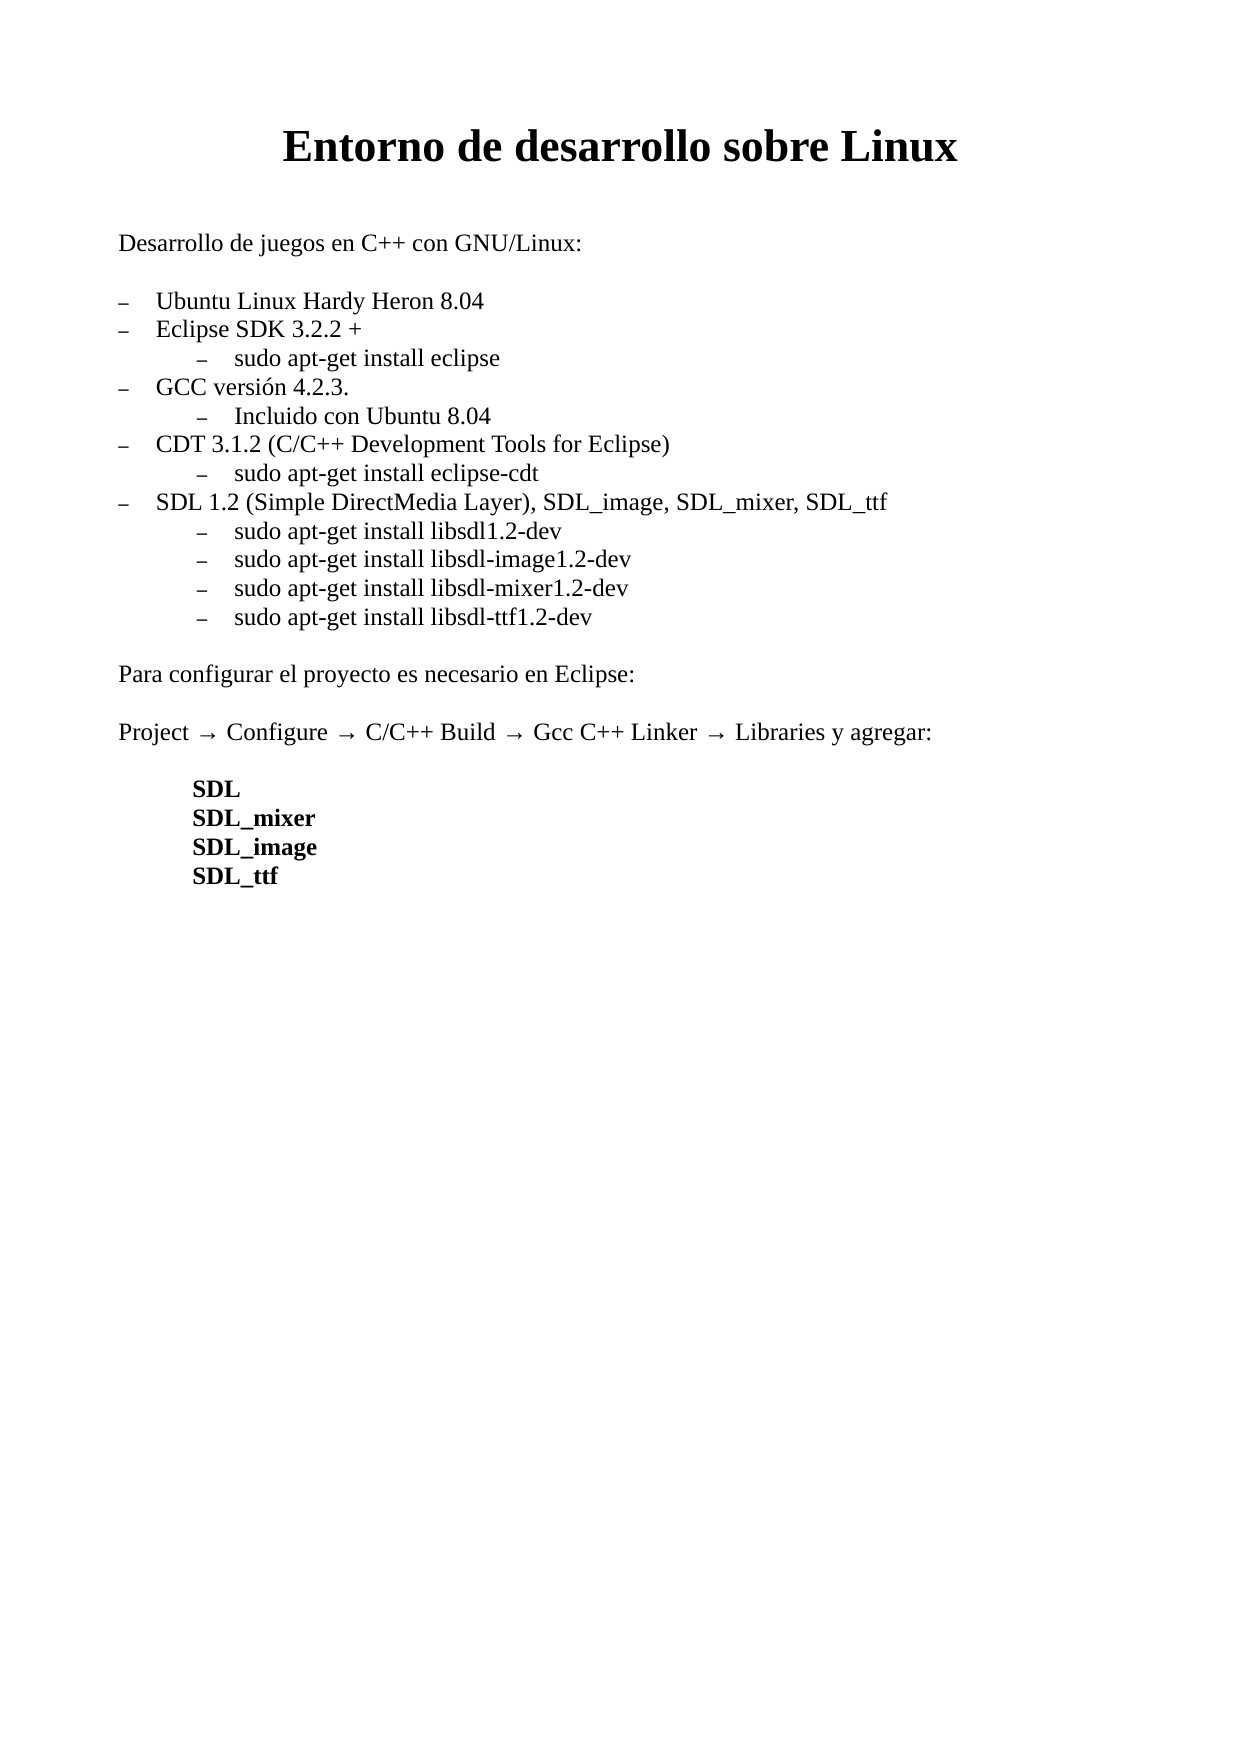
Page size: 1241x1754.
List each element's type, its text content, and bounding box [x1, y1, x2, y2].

list sudo apt-get install eclipse-cdt [197, 458, 1122, 487]
list sudo apt-get install libsdl1.2-dev [197, 516, 1122, 544]
text SDL_image [118, 832, 1122, 861]
list Ubuntu Linux Hardy Heron 8.04 [118, 286, 1122, 314]
list sudo apt-get install libsdl-image1.2-dev [197, 544, 1122, 573]
text Entorno de desarrollo sobre Linux [118, 118, 1122, 171]
text SDL_mixer [118, 803, 1122, 832]
text SDL_ttf [118, 861, 1122, 889]
text Project → Configure → C/C++ Build → Gcc C++ Linker → Libraries y agregar: [118, 717, 1122, 746]
list GCC versión 4.2.3. [118, 372, 1122, 401]
list CDT 3.1.2 (C/C++ Development Tools for Eclipse) [118, 429, 1122, 458]
list sudo apt-get install libsdl-mixer1.2-dev [197, 573, 1122, 602]
list SDL 1.2 (Simple DirectMedia Layer), SDL_image, SDL_mixer, SDL_ttf [118, 487, 1122, 516]
text Desarrollo de juegos en C++ con GNU/Linux: [118, 228, 1122, 257]
list sudo apt-get install libsdl-ttf1.2-dev [197, 602, 1122, 631]
list Incluido con Ubuntu 8.04 [197, 401, 1122, 429]
text Para configurar el proyecto es necesario en Eclipse: [118, 659, 1122, 688]
list Eclipse SDK 3.2.2 + [118, 314, 1122, 343]
list sudo apt-get install eclipse [197, 343, 1122, 372]
text SDL [118, 774, 1122, 803]
